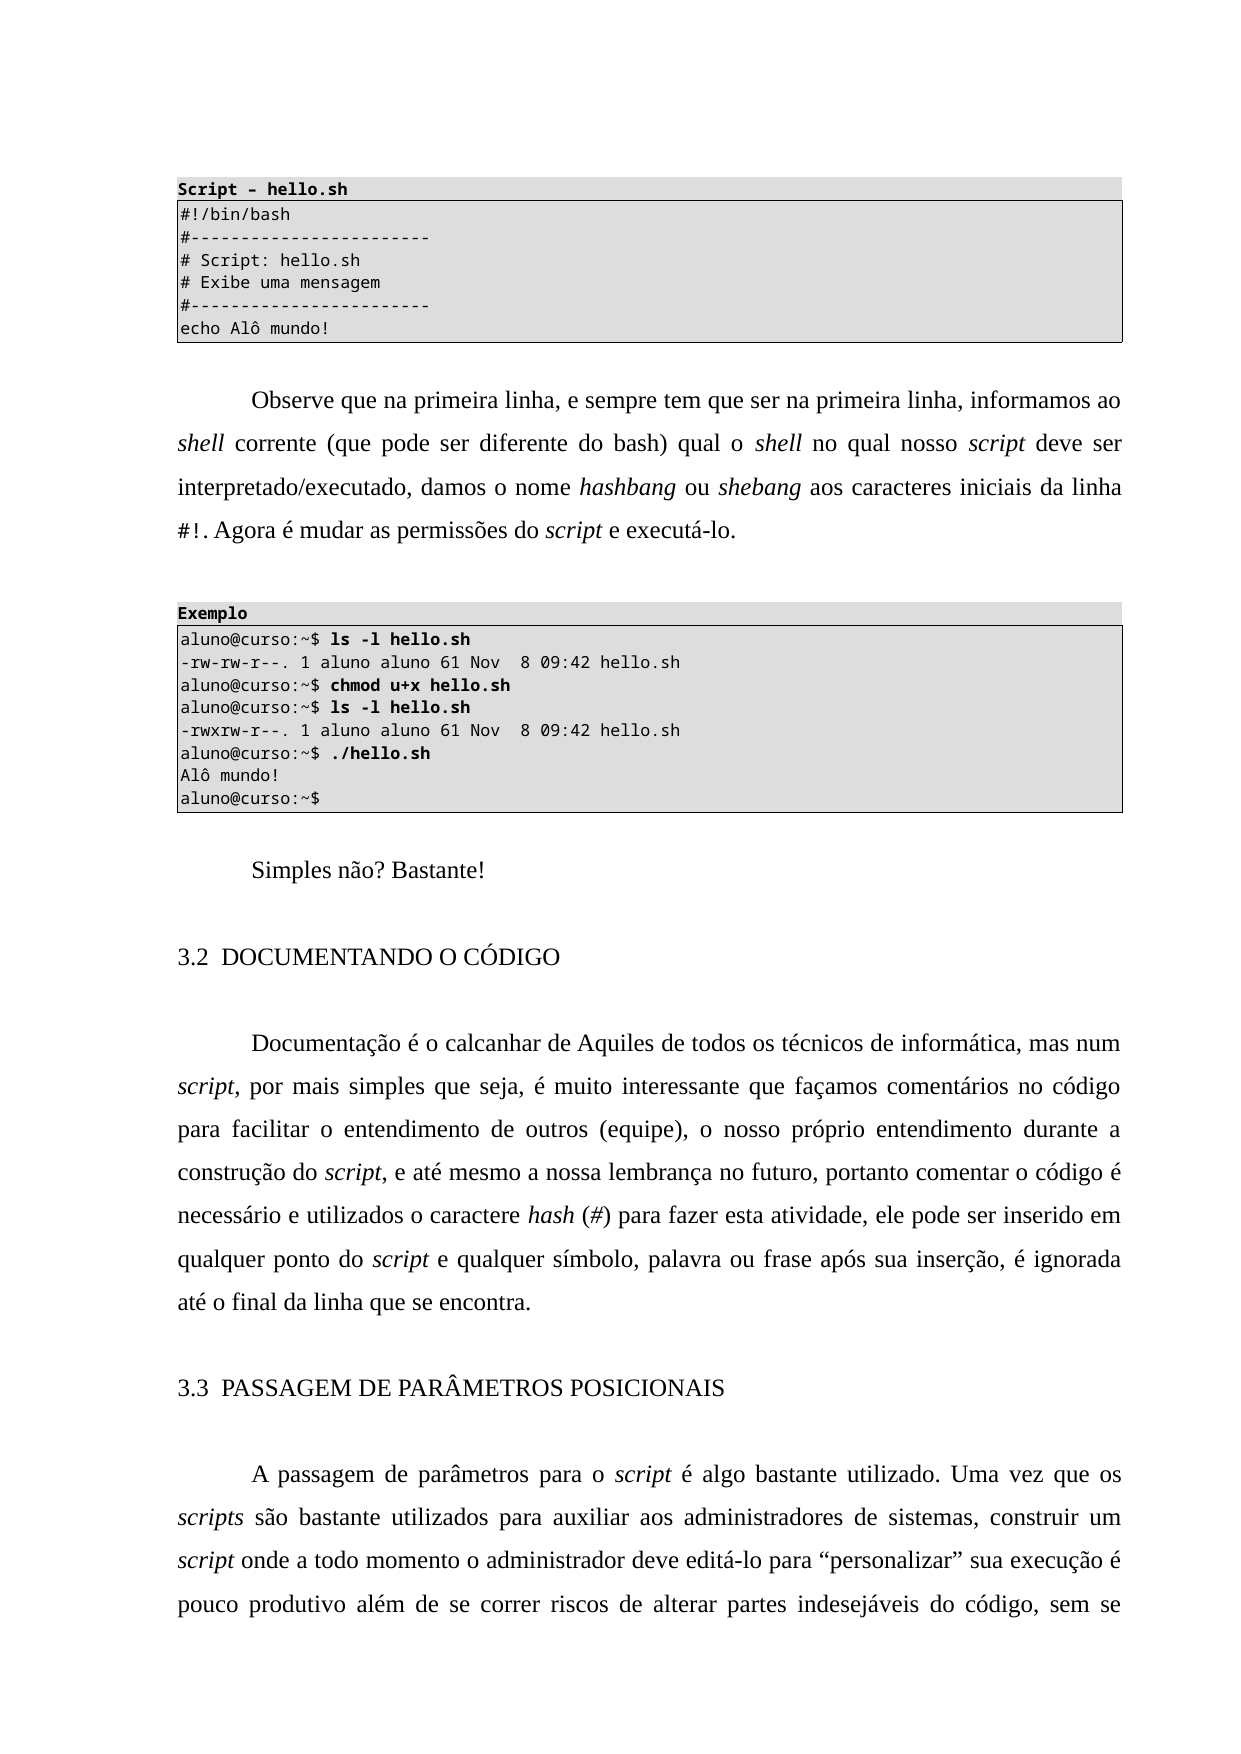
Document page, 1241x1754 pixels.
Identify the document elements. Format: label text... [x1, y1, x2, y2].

text #!/bin/bash [178, 201, 1122, 223]
text Exemplo [177, 602, 1122, 625]
text echo Alô mundo! [178, 313, 1122, 342]
subtitle Passagem de Parâmetros Posicionais [177, 1373, 1122, 1402]
text Simples não? Bastante! [177, 856, 1122, 884]
subtitle Documentando o código [177, 942, 1122, 971]
text Script – hello.sh [177, 177, 1122, 200]
text # Exibe uma mensagem [178, 268, 1122, 291]
text Observe que na primeira linha, e sempre tem que ser na primeira linha, informamos ao shell corrente (que pode ser diferente do bash) qual o shell no qual nosso script deve ser interpretado/executado, damos o nome hashbang ou shebang aos caracteres iniciais da linha #!. Agora é mudar as permissões do script e executá-lo. [177, 385, 1122, 544]
text Documentação é o calcanhar de Aquiles de todos os técnicos de informática, mas num script, por mais simples que seja, é muito interessante que façamos comentários no código para facilitar o entendimento de outros (equipe), o nosso próprio entendimento durante a construção do script, e até mesmo a nossa lembrança no futuro, portanto comentar o código é necessário e utilizados o caractere hash (#) para fazer esta atividade, ele pode ser inserido em qualquer ponto do script e qualquer símbolo, palavra ou frase após sua inserção, é ignorada até o final da linha que se encontra. [177, 1028, 1122, 1316]
text # Script: hello.sh [178, 245, 1122, 268]
text #------------------------ [178, 291, 1122, 313]
text aluno@curso:~$ ls -l hello.sh -rw-rw-r--. 1 aluno aluno 61 Nov 8 09:42 hello.sh aluno@curso:~$ chmod u+x hello.sh aluno@curso:~$ ls -l hello.sh -rwxrw-r--. 1 aluno aluno 61 Nov 8 09:42 hello.sh aluno@curso:~$ ./hello.sh Alô mundo! aluno@curso:~$ [178, 626, 1122, 812]
text #------------------------ [178, 223, 1122, 245]
text A passagem de parâmetros para o script é algo bastante utilizado. Uma vez que os scripts são bastante utilizados para auxiliar aos administradores de sistemas, construir um script onde a todo momento o administrador deve editá-lo para “personalizar” sua execução é pouco produtivo além de se correr riscos de alterar partes indesejáveis do código, sem se [177, 1459, 1122, 1617]
